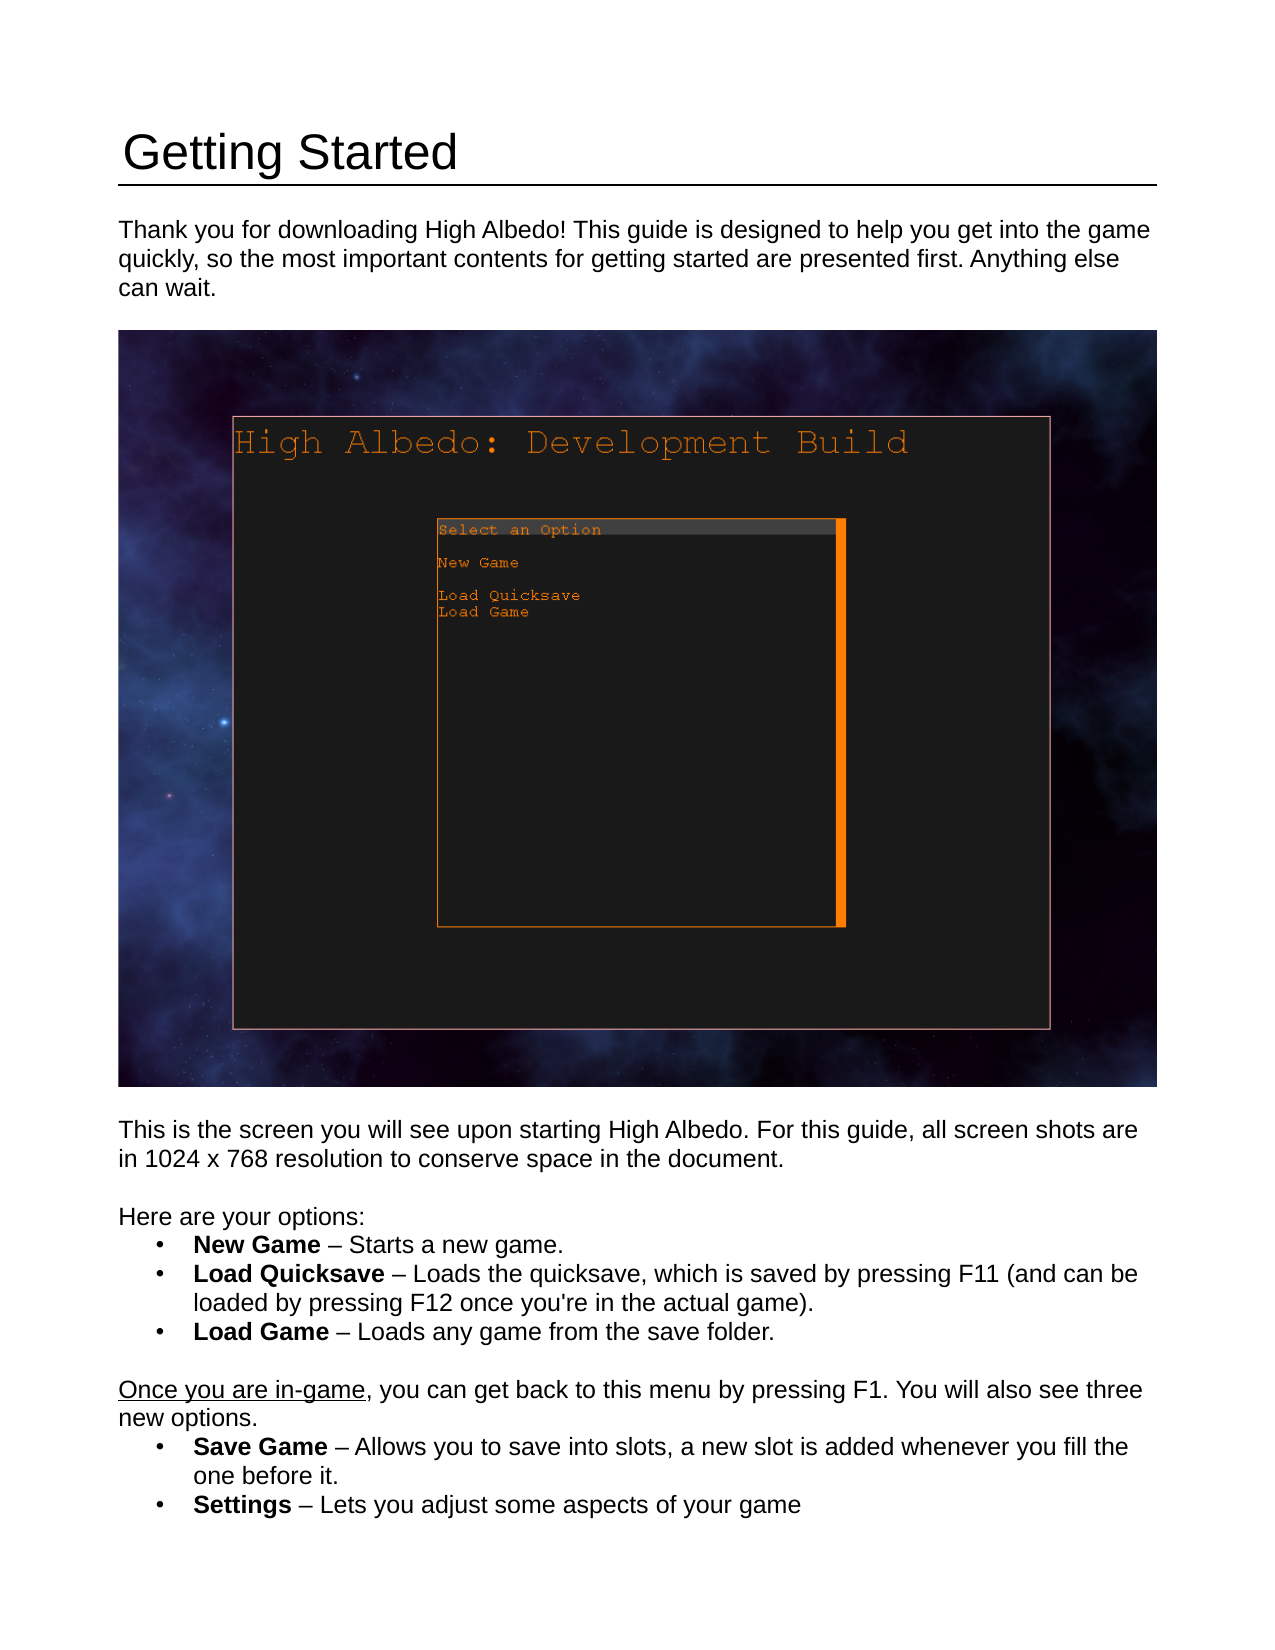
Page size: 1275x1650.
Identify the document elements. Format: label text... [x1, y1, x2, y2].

list New Game – Starts a new game. [156, 1231, 1157, 1259]
text This is the screen you will see upon starting High Albedo. For this guide, all screen shots are in 1024 x 768 resolution to conserve space in the document. [118, 1116, 1157, 1173]
list Load Quicksave – Loads the quicksave, which is saved by pressing F11 (and can be loaded by pressing F12 once you're in the actual game). [156, 1259, 1157, 1317]
picture [118, 330, 1157, 1087]
list Save Game – Allows you to save into slots, a new slot is added whenever you fill the one before it. [156, 1432, 1157, 1490]
text Getting Started [118, 118, 1157, 184]
text Thank you for downloading High Albedo! This guide is designed to help you get into the game quickly, so the most important contents for getting started are presented first. Anything else can wait. [118, 215, 1157, 301]
list Settings – Lets you adjust some aspects of your game [156, 1490, 1157, 1518]
text Here are your options: [118, 1202, 1157, 1231]
text Once you are in-game, you can get back to this menu by pressing F1. You will also see three new options. [118, 1374, 1157, 1432]
list Load Game – Loads any game from the save folder. [156, 1317, 1157, 1346]
